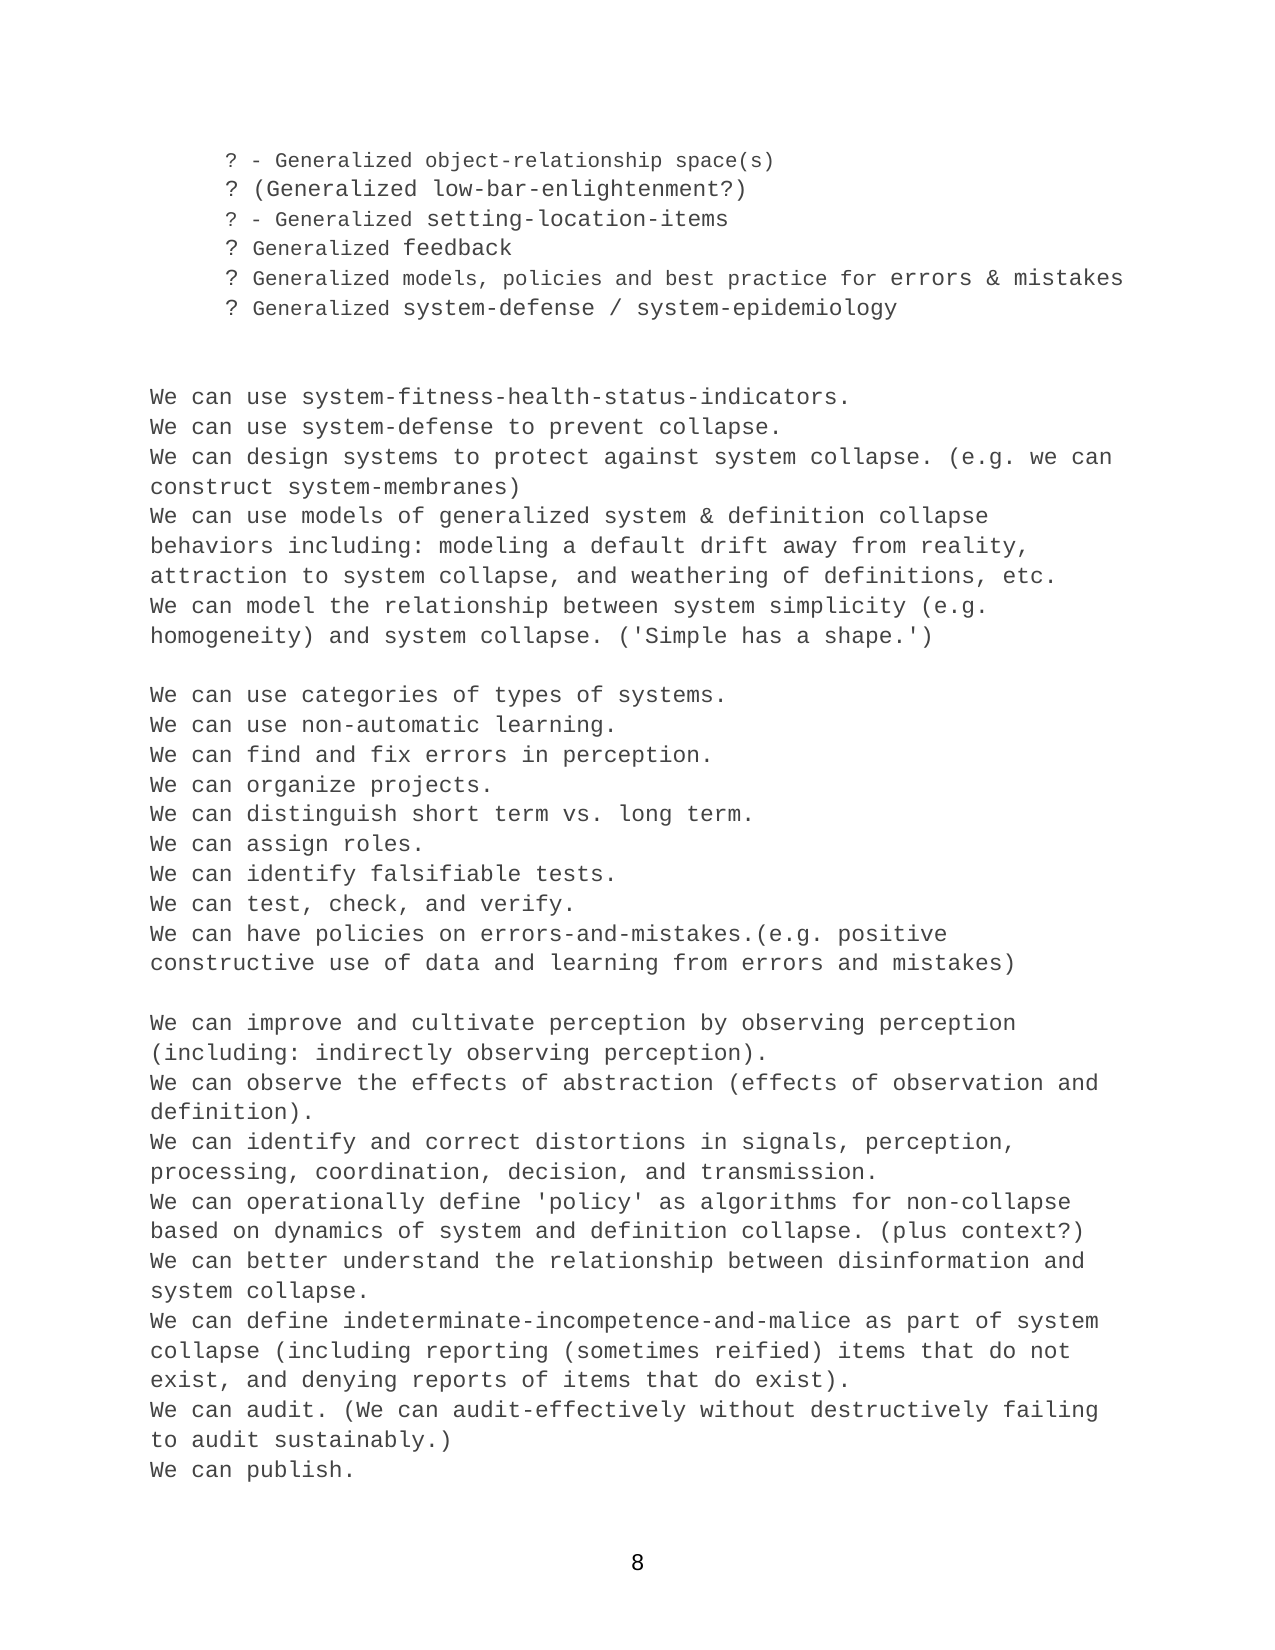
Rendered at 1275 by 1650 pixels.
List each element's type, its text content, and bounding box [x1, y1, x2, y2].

text We can identify falsifiable tests. [150, 862, 1125, 888]
text We can assign roles. [150, 833, 1125, 858]
text We can distinguish short term vs. long term. [150, 803, 1125, 829]
text We can test, check, and verify. [150, 892, 1125, 918]
text We can audit. (We can audit-effectively without destructively failing to audit sustainably.) [150, 1399, 1125, 1454]
text We can find and fix errors in perception. [150, 743, 1125, 769]
text We can define indeterminate-incompetence-and-malice as part of system collapse (including reporting (sometimes reified) items that do not exist, and denying reports of items that do exist). [150, 1309, 1125, 1395]
text ? - Generalized object-relationship space(s) [225, 150, 1125, 174]
text We can design systems to protect against system collapse. (e.g. we can construct system-membranes) [150, 445, 1125, 501]
text ? Generalized system-defense / system-epidemiology [150, 296, 1125, 322]
text We can use models of generalized system & definition collapse behaviors including: modeling a default drift away from reality, attraction to system collapse, and weathering of definitions, etc. [150, 505, 1125, 590]
text We can operationally define 'policy' as algorithms for non-collapse based on dynamics of system and definition collapse. (plus context?) [150, 1190, 1125, 1246]
text We can use system-fitness-health-status-indicators. [150, 386, 1125, 412]
text We can model the relationship between system simplicity (e.g. homogeneity) and system collapse. ('Simple has a shape.') [150, 594, 1125, 650]
text We can use categories of types of systems. [150, 684, 1125, 709]
text We can organize projects. [150, 773, 1125, 799]
text We can publish. [150, 1458, 1125, 1484]
text We can better understand the relationship between disinformation and system collapse. [150, 1250, 1125, 1305]
text ? (Generalized low-bar-enlightenment?) [150, 177, 1125, 203]
text We can have policies on errors-and-mistakes.(e.g. positive constructive use of data and learning from errors and mistakes) [150, 922, 1125, 978]
text We can use non-automatic learning. [150, 713, 1125, 739]
text ? Generalized feedback [150, 237, 1125, 263]
text We can use system-defense to prevent collapse. [150, 416, 1125, 441]
text ? Generalized models, policies and best practice for errors & mistakes [150, 267, 1125, 292]
text We can observe the effects of abstraction (effects of observation and definition). [150, 1071, 1125, 1127]
text We can improve and cultivate perception by observing perception (including: indirectly observing perception). [150, 1011, 1125, 1067]
text We can identify and correct distortions in signals, perception, processing, coordination, decision, and transmission. [150, 1131, 1125, 1186]
text ? - Generalized setting-location-items [150, 207, 1125, 233]
